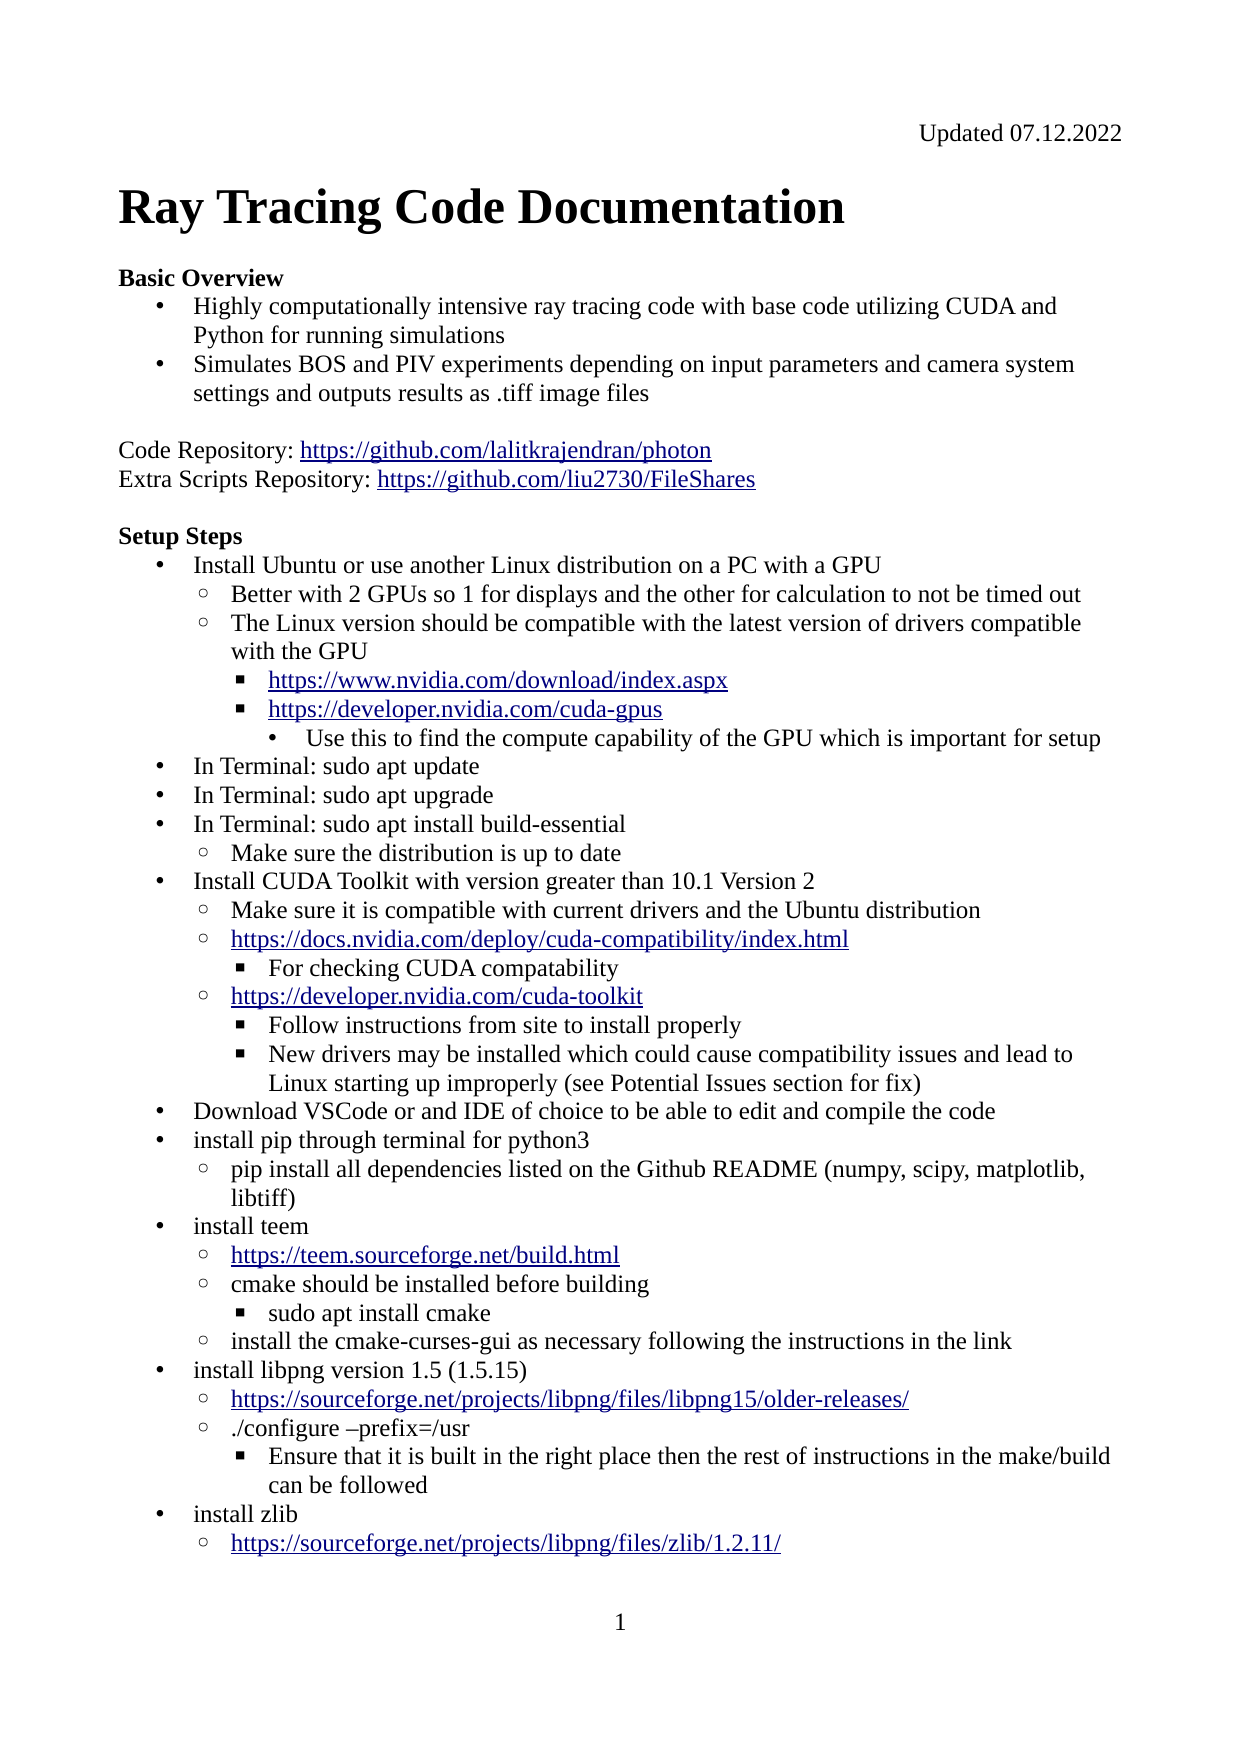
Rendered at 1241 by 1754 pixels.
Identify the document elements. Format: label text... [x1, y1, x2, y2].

list Simulates BOS and PIV experiments depending on input parameters and camera system settings and outputs results as .tiff image files [156, 349, 1122, 406]
list Make sure the distribution is up to date [193, 838, 1122, 866]
list install libpng version 1.5 (1.5.15) [156, 1355, 1122, 1384]
list install teem [156, 1211, 1122, 1240]
list install zlib [156, 1499, 1122, 1528]
list Download VSCode or and IDE of choice to be able to edit and compile the code [156, 1096, 1122, 1125]
list For checking CUDA compatability [231, 953, 1122, 981]
list https://sourceforge.net/projects/libpng/files/libpng15/older-releases/ [193, 1384, 1122, 1413]
list Use this to find the compute capability of the GPU which is important for setup [268, 723, 1122, 751]
list cmake should be installed before building [193, 1269, 1122, 1298]
text Extra Scripts Repository: https://github.com/liu2730/FileShares [118, 464, 1122, 493]
list https://www.nvidia.com/download/index.aspx [231, 665, 1122, 694]
list install pip through terminal for python3 [156, 1125, 1122, 1154]
list In Terminal: sudo apt upgrade [156, 780, 1122, 809]
list The Linux version should be compatible with the latest version of drivers compatible with the GPU [193, 608, 1122, 665]
text Ray Tracing Code Documentation [118, 176, 1122, 234]
list Install CUDA Toolkit with version greater than 10.1 Version 2 [156, 866, 1122, 895]
list Make sure it is compatible with current drivers and the Ubuntu distribution [193, 895, 1122, 924]
list Ensure that it is built in the right place then the rest of instructions in the make/build can be followed [231, 1441, 1122, 1499]
list Follow instructions from site to install properly [231, 1010, 1122, 1039]
list https://developer.nvidia.com/cuda-gpus [231, 694, 1122, 723]
text Basic Overview [118, 263, 1122, 291]
list https://developer.nvidia.com/cuda-toolkit [193, 981, 1122, 1010]
list https://docs.nvidia.com/deploy/cuda-compatibility/index.html [193, 924, 1122, 953]
text Code Repository: https://github.com/lalitkrajendran/photon [118, 435, 1122, 464]
list ./configure –prefix=/usr [193, 1413, 1122, 1441]
list install the cmake-curses-gui as necessary following the instructions in the link [193, 1326, 1122, 1355]
list New drivers may be installed which could cause compatibility issues and lead to Linux starting up improperly (see Potential Issues section for fix) [231, 1039, 1122, 1096]
list pip install all dependencies listed on the Github README (numpy, scipy, matplotlib, libtiff) [193, 1154, 1122, 1211]
list Better with 2 GPUs so 1 for displays and the other for calculation to not be timed out [193, 579, 1122, 608]
list Highly computationally intensive ray tracing code with base code utilizing CUDA and Python for running simulations [156, 291, 1122, 349]
list In Terminal: sudo apt update [156, 751, 1122, 780]
list https://teem.sourceforge.net/build.html [193, 1240, 1122, 1269]
list Install Ubuntu or use another Linux distribution on a PC with a GPU [156, 550, 1122, 579]
list https://sourceforge.net/projects/libpng/files/zlib/1.2.11/ [193, 1528, 1122, 1556]
list sudo apt install cmake [231, 1298, 1122, 1326]
list In Terminal: sudo apt install build-essential [156, 809, 1122, 838]
text Setup Steps [118, 521, 1122, 550]
